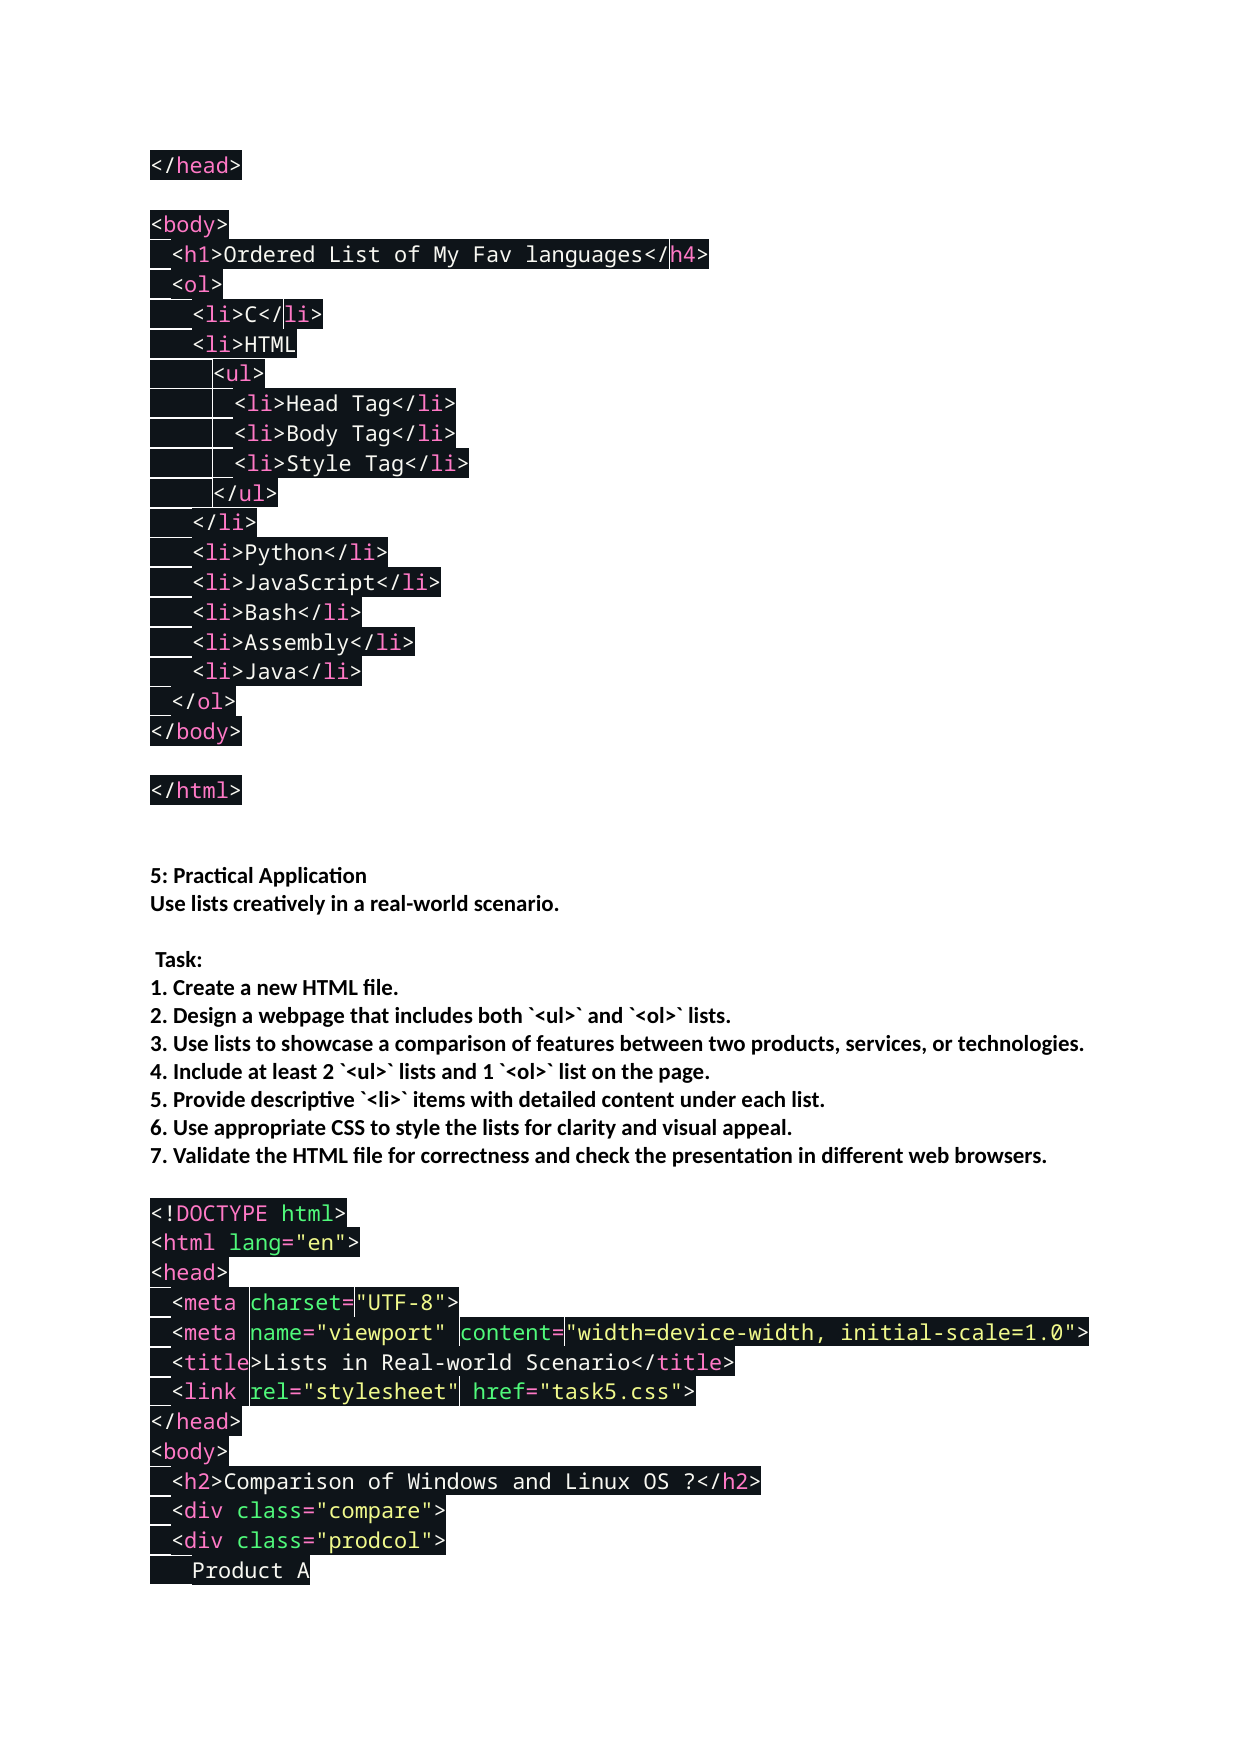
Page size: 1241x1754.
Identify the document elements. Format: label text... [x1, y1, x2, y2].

text <ul> [150, 358, 1090, 388]
text 4. Include at least 2 `<ul>` lists and 1 `<ol>` list on the page. [150, 1057, 1090, 1085]
text 3. Use lists to showcase a comparison of features between two products, services, or technologies. [150, 1029, 1090, 1057]
text <li>Head Tag</li> [150, 388, 1090, 418]
text Task: [150, 945, 1090, 973]
text <li>Body Tag</li> [150, 418, 1090, 448]
text <h2>Comparison of Windows and Linux OS ?</h2> [150, 1466, 1090, 1495]
text <li>Java</li> [150, 656, 1090, 686]
text Product A [150, 1555, 1090, 1585]
text 6. Use appropriate CSS to style the lists for clarity and visual appeal. [150, 1113, 1090, 1141]
text <body> [150, 209, 1090, 239]
text 5. Provide descriptive `<li>` items with detailed content under each list. [150, 1085, 1090, 1113]
text <li>JavaScript</li> [150, 567, 1090, 597]
text 1. Create a new HTML file. [150, 973, 1090, 1001]
text <li>Style Tag</li> [150, 448, 1090, 478]
text </head> [150, 150, 1090, 180]
text <link rel="stylesheet" href="task5.css"> [150, 1376, 1090, 1406]
text <li>Bash</li> [150, 597, 1090, 627]
text </ol> [150, 686, 1090, 716]
text </li> [150, 507, 1090, 537]
text <head> [150, 1257, 1090, 1287]
text <li>Assembly</li> [150, 627, 1090, 656]
text <meta charset="UTF-8"> [150, 1287, 1090, 1317]
text <ol> [150, 269, 1090, 299]
text <html lang="en"> [150, 1227, 1090, 1257]
text 7. Validate the HTML file for correctness and check the presentation in different web browsers. [150, 1141, 1090, 1169]
text <li>HTML [150, 329, 1090, 358]
text <li>Python</li> [150, 537, 1090, 567]
text </head> [150, 1406, 1090, 1436]
text 5: Practical Application [150, 861, 1090, 889]
text <body> [150, 1436, 1090, 1466]
text </html> [150, 775, 1090, 805]
text <!DOCTYPE html> [150, 1197, 1090, 1227]
text </body> [150, 716, 1090, 746]
text 2. Design a webpage that includes both `<ul>` and `<ol>` lists. [150, 1001, 1090, 1029]
text <div class="compare"> [150, 1495, 1090, 1525]
text <li>C</li> [150, 299, 1090, 329]
text <h1>Ordered List of My Fav languages</h4> [150, 239, 1090, 269]
text Use lists creatively in a real-world scenario. [150, 889, 1090, 917]
text <meta name="viewport" content="width=device-width, initial-scale=1.0"> [150, 1317, 1090, 1346]
text </ul> [150, 478, 1090, 507]
text <div class="prodcol"> [150, 1525, 1090, 1555]
text <title>Lists in Real-world Scenario</title> [150, 1346, 1090, 1376]
